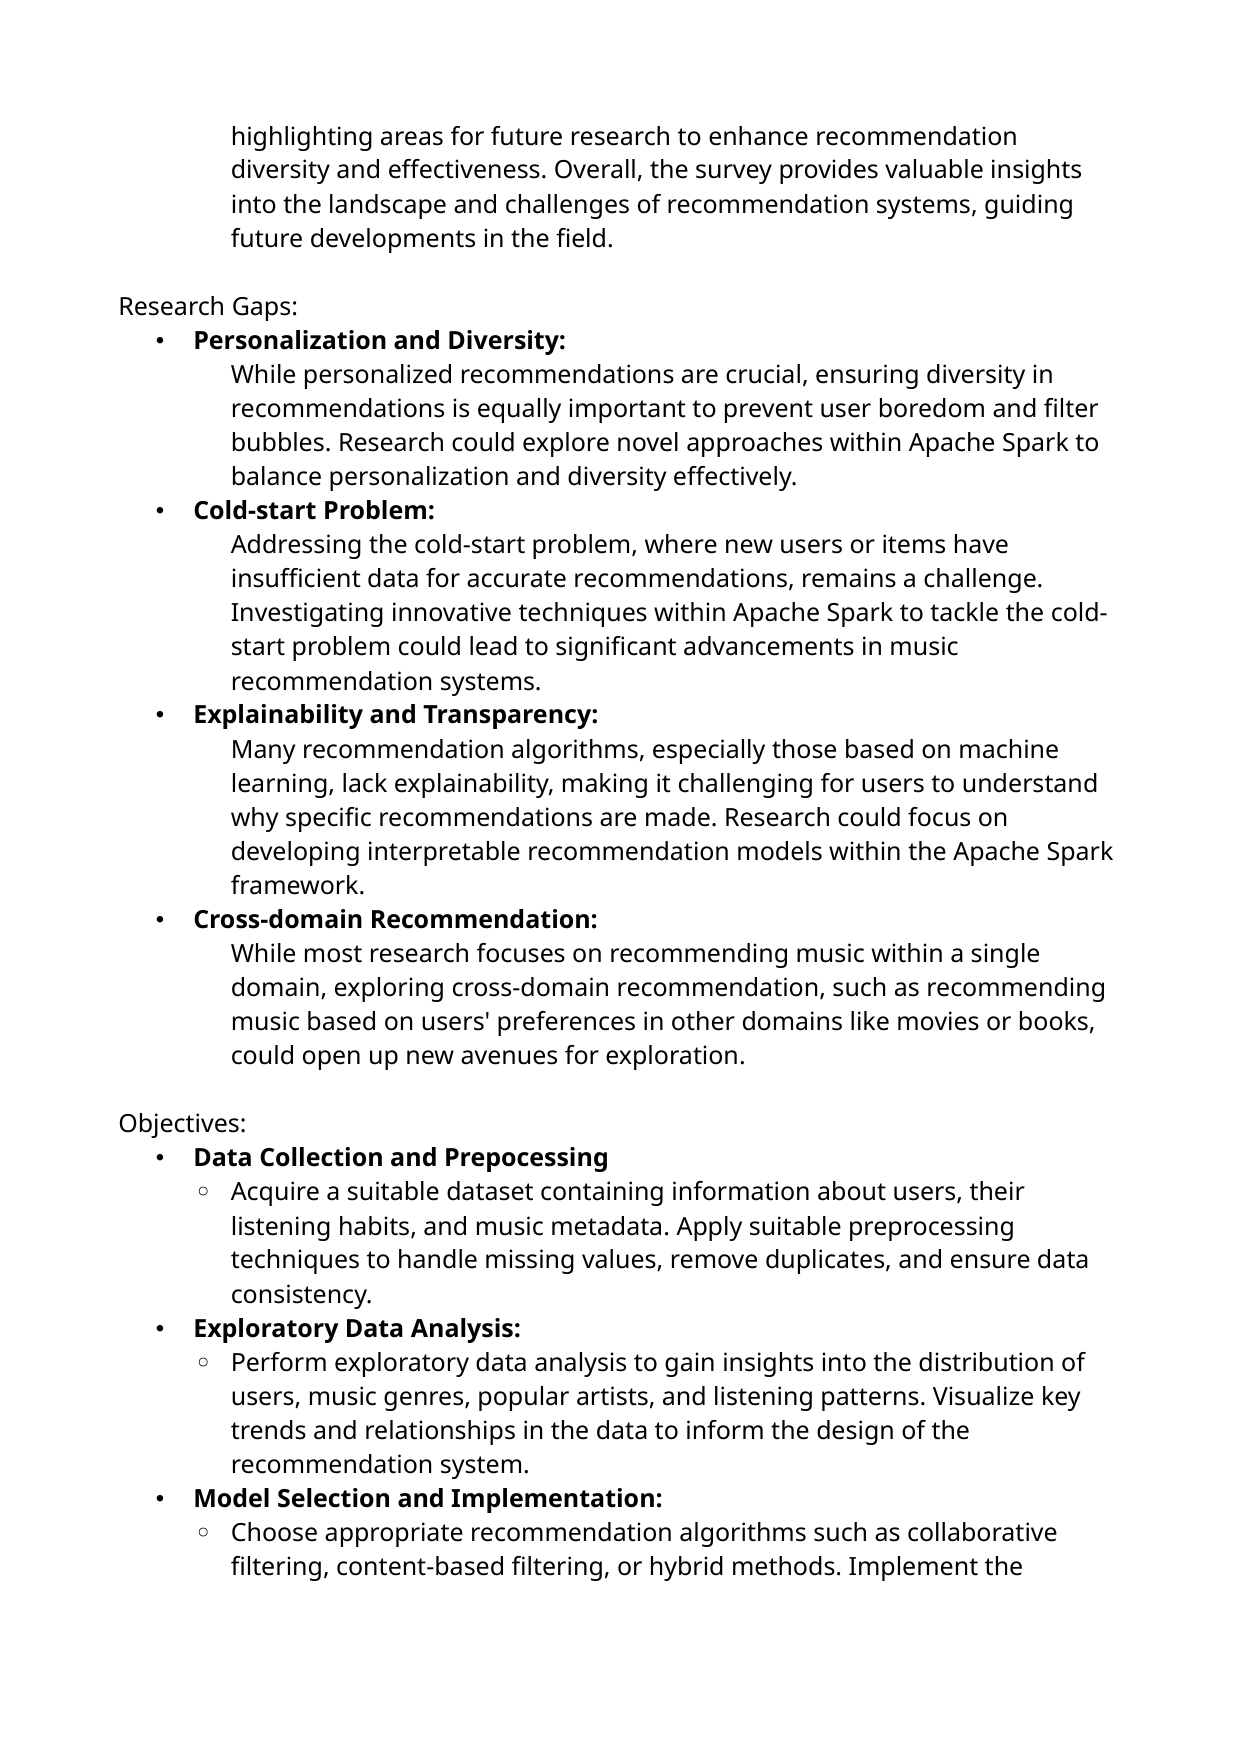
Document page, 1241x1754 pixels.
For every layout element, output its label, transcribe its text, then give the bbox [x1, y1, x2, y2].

list Choose appropriate recommendation algorithms such as collaborative filtering, content-based filtering, or hybrid methods. Implement the [193, 1515, 1122, 1583]
list Addressing the cold-start problem, where new users or items have insufficient data for accurate recommendations, remains a challenge. Investigating innovative techniques within Apache Spark to tackle the cold-start problem could lead to significant advancements in music recommendation systems. [193, 527, 1122, 697]
list While most research focuses on recommending music within a single domain, exploring cross-domain recommendation, such as recommending music based on users' preferences in other domains like movies or books, could open up new avenues for exploration. [193, 936, 1122, 1072]
list Personalization and Diversity: [156, 322, 1122, 357]
list Acquire a suitable dataset containing information about users, their listening habits, and music metadata. Apply suitable preprocessing techniques to handle missing values, remove duplicates, and ensure data consistency. [193, 1174, 1122, 1310]
list Cold-start Problem: [156, 493, 1122, 527]
list Cross-domain Recommendation: [156, 902, 1122, 936]
list Perform exploratory data analysis to gain insights into the distribution of users, music genres, popular artists, and listening patterns. Visualize key trends and relationships in the data to inform the design of the recommendation system. [193, 1344, 1122, 1481]
list Data Collection and Prepocessing [156, 1140, 1122, 1174]
text Objectives: [118, 1106, 1122, 1140]
list Model Selection and Implementation: [156, 1481, 1122, 1515]
list While personalized recommendations are crucial, ensuring diversity in recommendations is equally important to prevent user boredom and filter bubbles. Research could explore novel approaches within Apache Spark to balance personalization and diversity effectively. [193, 357, 1122, 493]
list Explainability and Transparency: [156, 697, 1122, 731]
list highlighting areas for future research to enhance recommendation diversity and effectiveness. Overall, the survey provides valuable insights into the landscape and challenges of recommendation systems, guiding future developments in the field. [193, 118, 1122, 254]
text Research Gaps: [118, 288, 1122, 322]
list Exploratory Data Analysis: [156, 1310, 1122, 1344]
list Many recommendation algorithms, especially those based on machine learning, lack explainability, making it challenging for users to understand why specific recommendations are made. Research could focus on developing interpretable recommendation models within the Apache Spark framework. [193, 731, 1122, 902]
